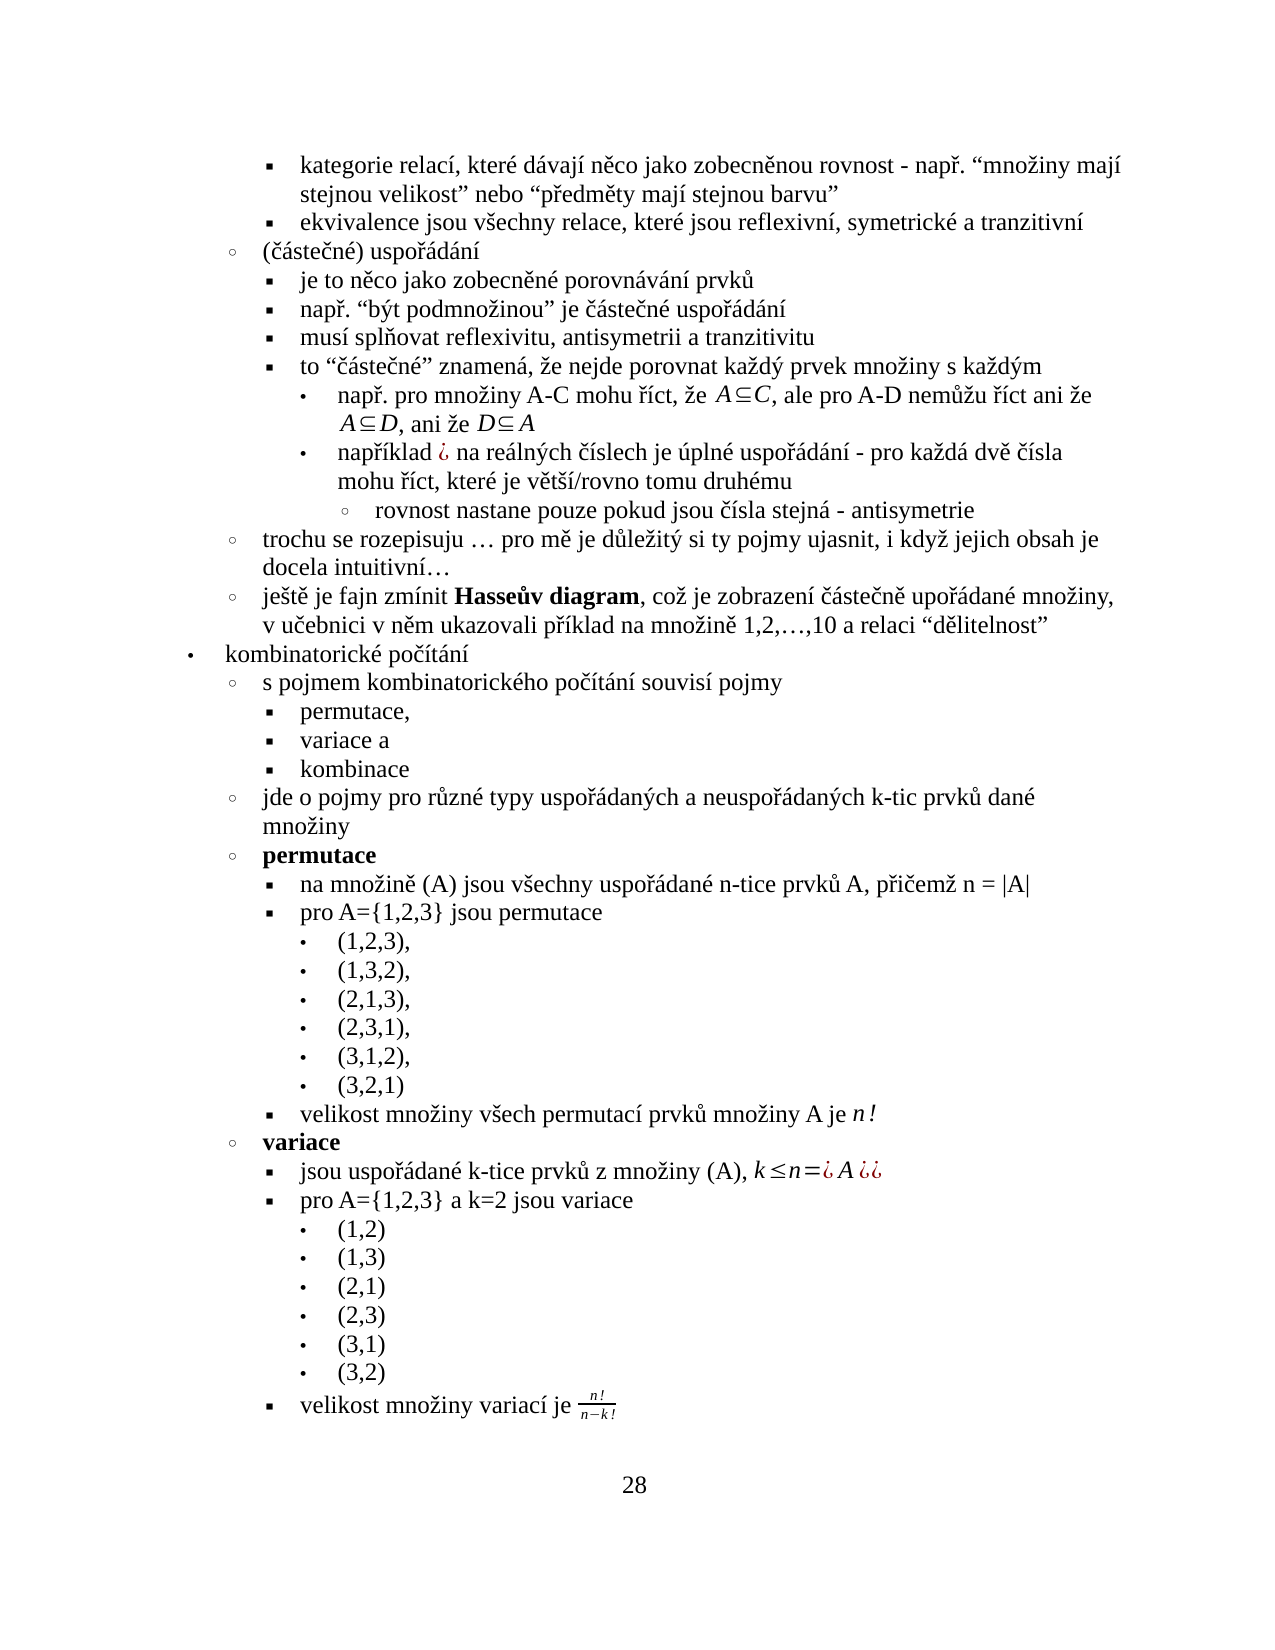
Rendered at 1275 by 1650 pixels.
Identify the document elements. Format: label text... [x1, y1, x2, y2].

list musí splňovat reflexivitu, antisymetrii a tranzitivitu [262, 322, 1125, 351]
list rovnost nastane pouze pokud jsou čísla stejná - antisymetrie [337, 495, 1125, 524]
list (3,2,1) [300, 1070, 1125, 1099]
list (1,2,3), [300, 926, 1125, 955]
list (2,3) [300, 1300, 1125, 1329]
list trochu se rozepisuju … pro mě je důležitý si ty pojmy ujasnit, i když jejich obsah je docela intuitivní… [225, 524, 1125, 581]
list velikost množiny všech permutací prvků množiny A je [262, 1099, 1125, 1127]
list například na reálných číslech je úplné uspořádání - pro každá dvě čísla mohu říct, které je větší/rovno tomu druhému [300, 437, 1125, 495]
list velikost množiny variací je [262, 1386, 1125, 1422]
list permutace, [262, 696, 1125, 725]
list jde o pojmy pro různé typy uspořádaných a neuspořádaných k-tic prvků dané množiny [225, 782, 1125, 840]
list kombinace [262, 754, 1125, 782]
list (3,1,2), [300, 1041, 1125, 1070]
list (částečné) uspořádání [225, 236, 1125, 265]
list (2,1) [300, 1271, 1125, 1300]
list variace [225, 1127, 1125, 1156]
list (1,2) [300, 1214, 1125, 1242]
list jsou uspořádané k-tice prvků z množiny (A), [262, 1156, 1125, 1185]
list ještě je fajn zmínit Hasseův diagram, což je zobrazení částečně upořádané množiny, v učebnici v něm ukazovali příklad na množině 1,2,…,10 a relaci “dělitelnost” [225, 581, 1125, 639]
list pro A={1,2,3} a k=2 jsou variace [262, 1185, 1125, 1214]
list variace a [262, 725, 1125, 754]
list (1,3,2), [300, 955, 1125, 984]
list s pojmem kombinatorického počítání souvisí pojmy [225, 667, 1125, 696]
list kombinatorické počítání [187, 639, 1125, 667]
list (3,2) [300, 1357, 1125, 1386]
list je to něco jako zobecněné porovnávání prvků [262, 265, 1125, 294]
list kategorie relací, které dávají něco jako zobecněnou rovnost - např. “množiny mají stejnou velikost” nebo “předměty mají stejnou barvu” [262, 150, 1125, 207]
list permutace [225, 840, 1125, 869]
list např. “být podmnožinou” je částečné uspořádání [262, 294, 1125, 322]
list (3,1) [300, 1329, 1125, 1357]
list (2,3,1), [300, 1012, 1125, 1041]
list pro A={1,2,3} jsou permutace [262, 897, 1125, 926]
list na množině (A) jsou všechny uspořádané n-tice prvků A, přičemž n = |A| [262, 869, 1125, 897]
list ekvivalence jsou všechny relace, které jsou reflexivní, symetrické a tranzitivní [262, 207, 1125, 236]
list to “částečné” znamená, že nejde porovnat každý prvek množiny s každým [262, 351, 1125, 380]
list (2,1,3), [300, 984, 1125, 1012]
list např. pro množiny A-C mohu říct, že , ale pro A-D nemůžu říct ani že , ani že [300, 380, 1125, 437]
list (1,3) [300, 1242, 1125, 1271]
